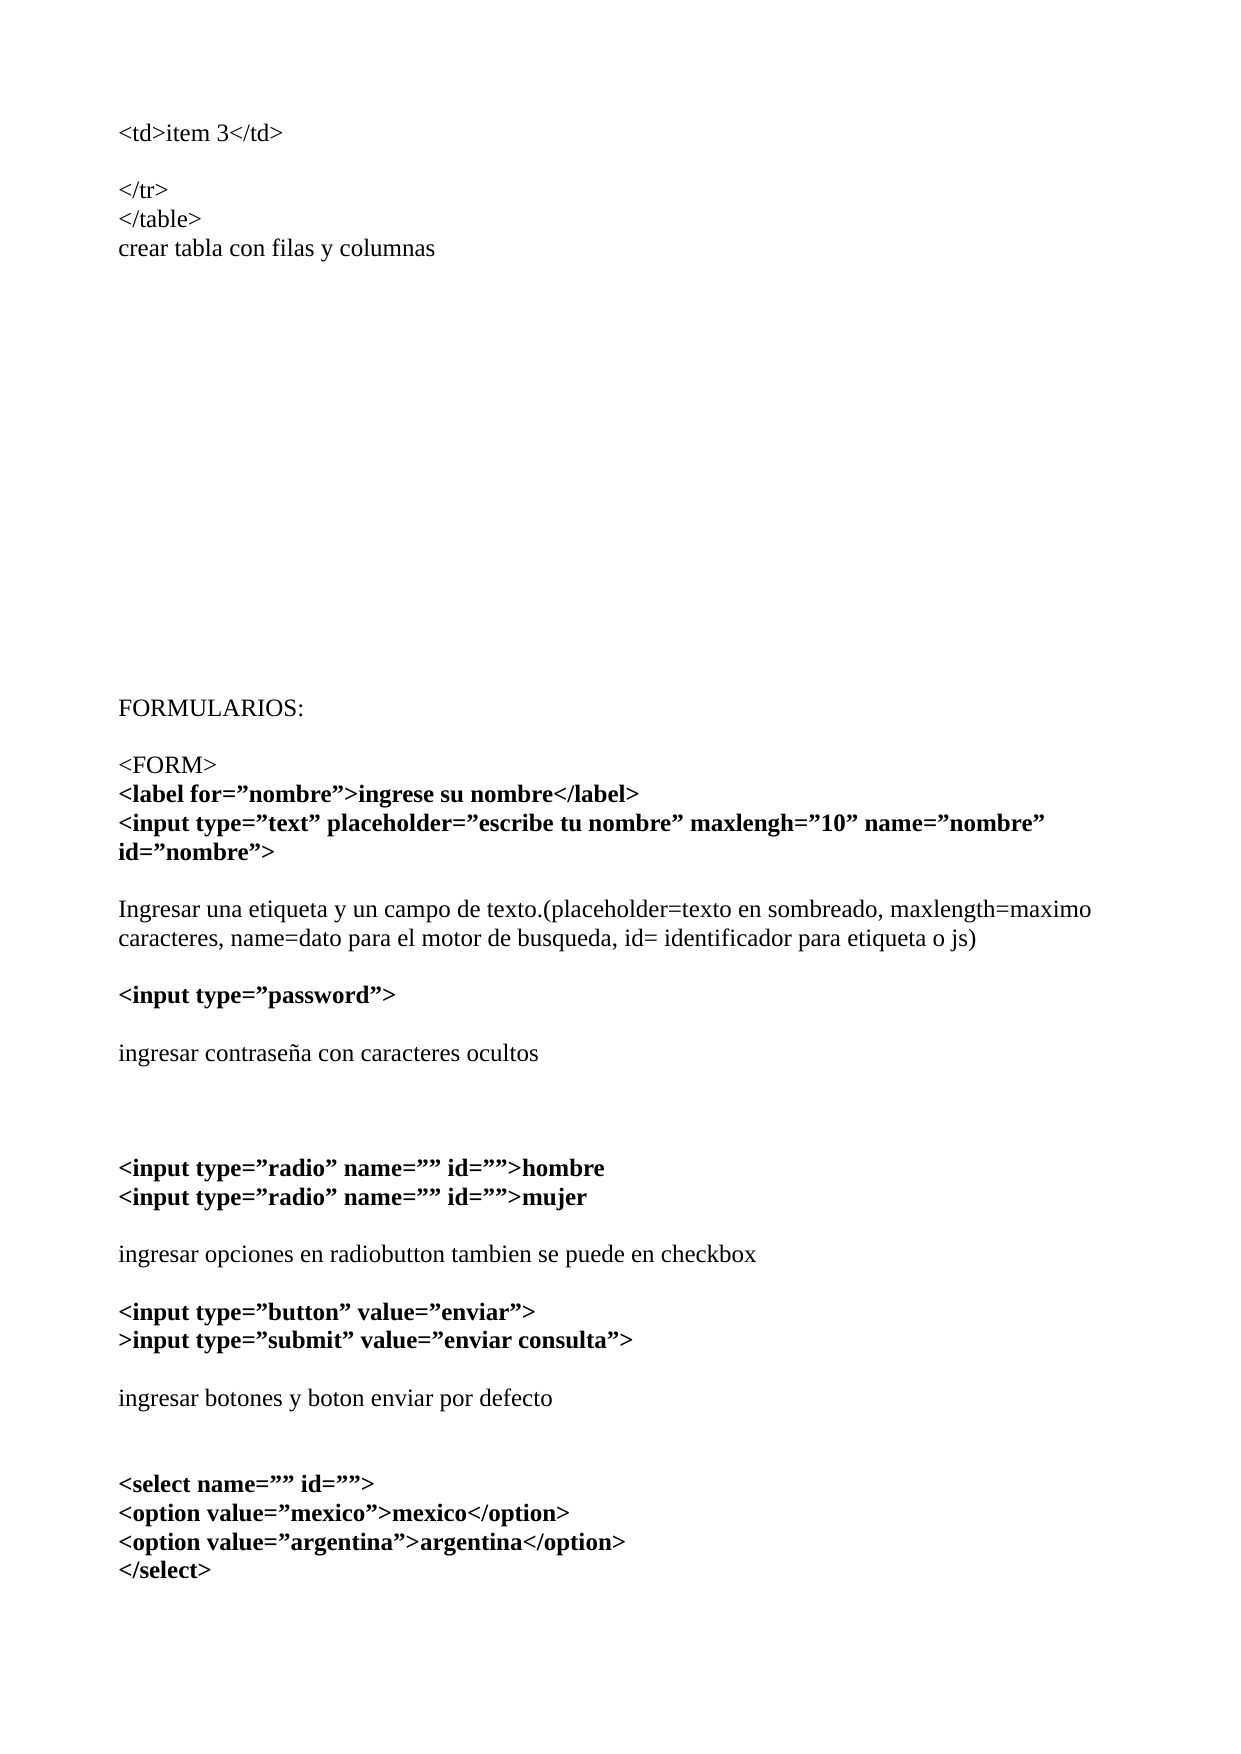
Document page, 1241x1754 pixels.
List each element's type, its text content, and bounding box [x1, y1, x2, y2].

text <input type=”radio” name=”” id=””>mujer [118, 1182, 1122, 1211]
text Ingresar una etiqueta y un campo de texto.(placeholder=texto en sombreado, maxlength=maximo caracteres, name=dato para el motor de busqueda, id= identificador para etiqueta o js) [118, 894, 1122, 952]
text ingresar opciones en radiobutton tambien se puede en checkbox [118, 1239, 1122, 1268]
text FORMULARIOS: [118, 693, 1122, 722]
text ingresar contraseña con caracteres ocultos [118, 1038, 1122, 1067]
text >input type=”submit” value=”enviar consulta”> [118, 1326, 1122, 1354]
text crear tabla con filas y columnas [118, 233, 1122, 262]
text <td>item 3</td> [118, 118, 1122, 147]
text <input type=”text” placeholder=”escribe tu nombre” maxlengh=”10” name=”nombre” id=”nombre”> [118, 808, 1122, 866]
text <input type=”button” value=”enviar”> [118, 1297, 1122, 1326]
text <FORM> [118, 751, 1122, 779]
text <input type=”radio” name=”” id=””>hombre [118, 1153, 1122, 1182]
text ingresar botones y boton enviar por defecto [118, 1383, 1122, 1412]
text </select> [118, 1556, 1122, 1584]
text <select name=”” id=””> [118, 1469, 1122, 1498]
text <label for=”nombre”>ingrese su nombre</label> [118, 779, 1122, 808]
text <option value=”argentina”>argentina</option> [118, 1527, 1122, 1556]
text </table> [118, 204, 1122, 233]
text <option value=”mexico”>mexico</option> [118, 1498, 1122, 1527]
text <input type=”password”> [118, 981, 1122, 1009]
text </tr> [118, 176, 1122, 204]
